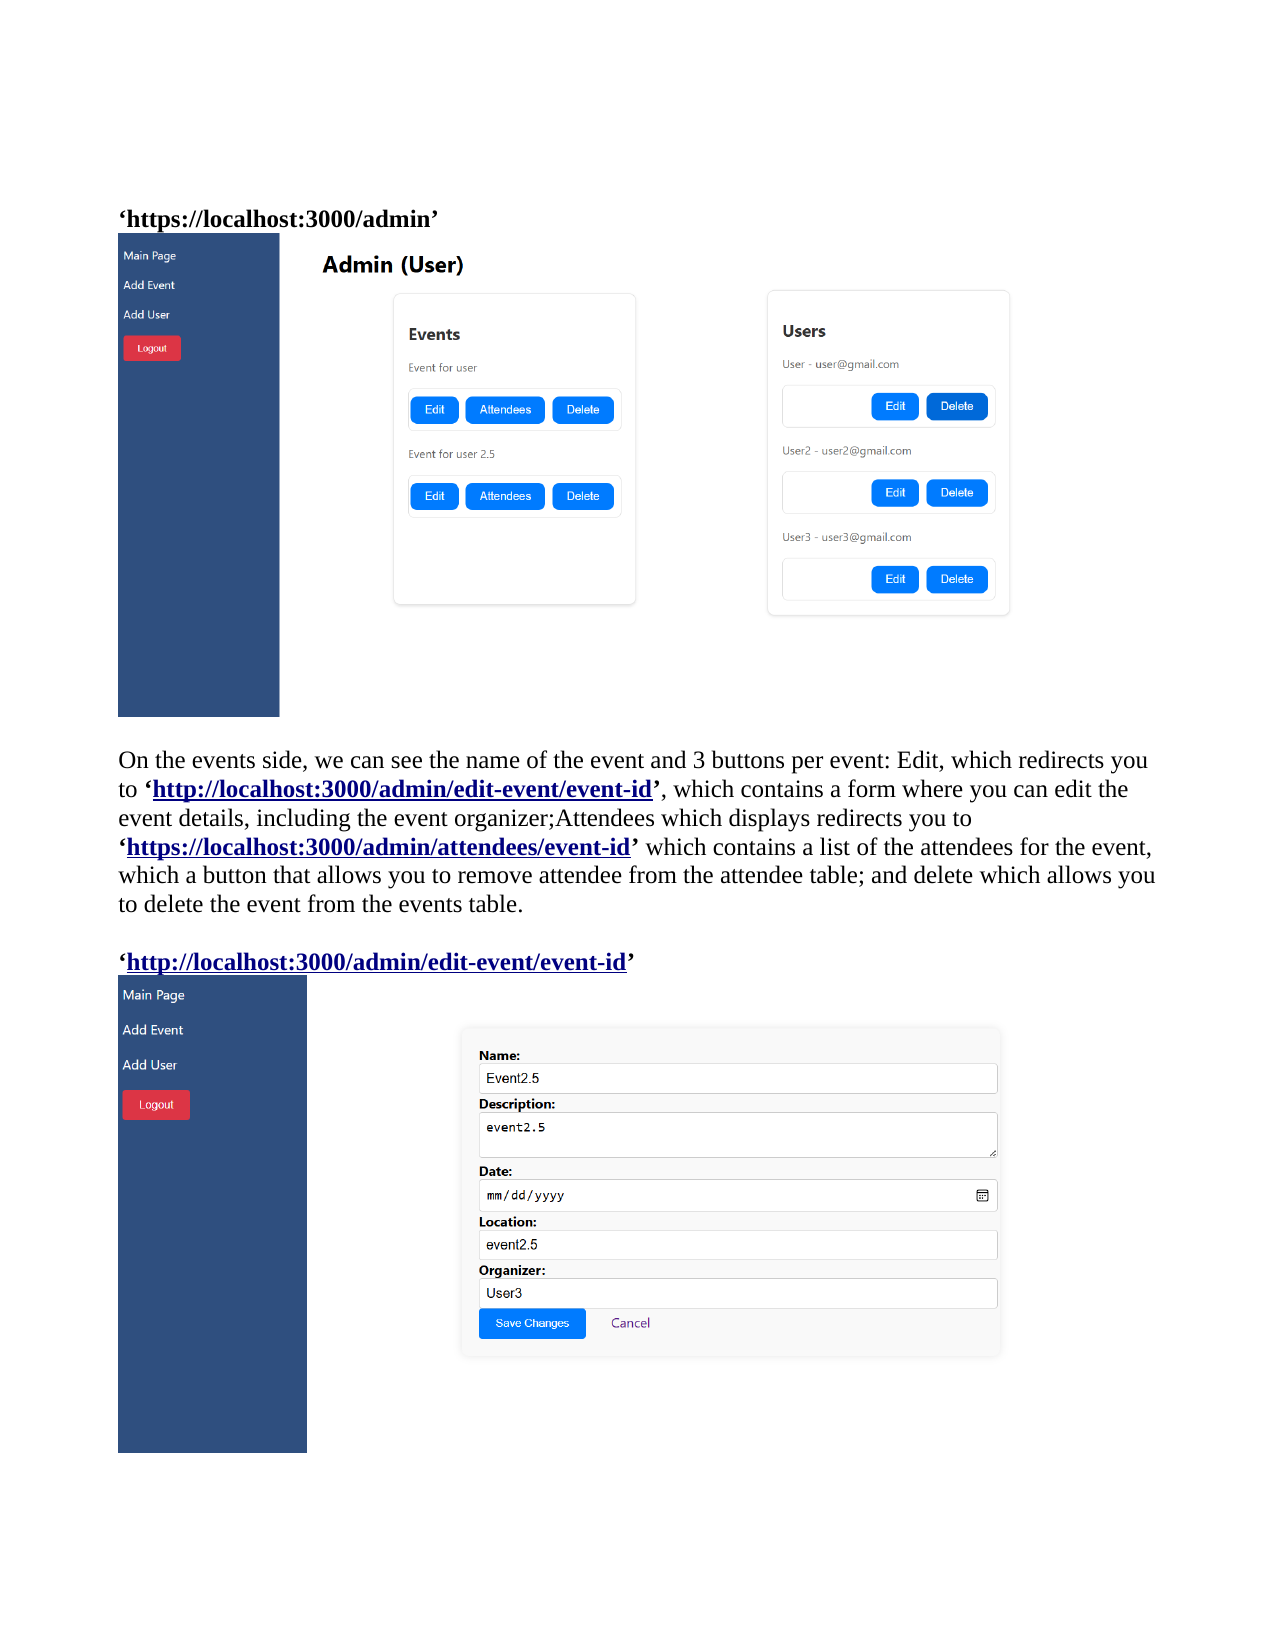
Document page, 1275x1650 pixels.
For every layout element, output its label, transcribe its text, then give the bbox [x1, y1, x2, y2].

text On the events side, we can see the name of the event and 3 buttons per event: Edit, which redirects you to ‘http://localhost:3000/admin/edit-event/event-id’, which contains a form where you can edit the event details, including the event organizer;Attendees which displays redirects you to ‘https://localhost:3000/admin/attendees/event-id’ which contains a list of the attendees for the event, which a button that allows you to remove attendee from the attendee table; and delete which allows you to delete the event from the events table. [118, 745, 1157, 918]
picture [118, 233, 1157, 717]
text ‘https://localhost:3000/admin’ [118, 204, 1157, 233]
text ‘http://localhost:3000/admin/edit-event/event-id’ [118, 947, 1157, 975]
picture [118, 975, 1157, 1453]
